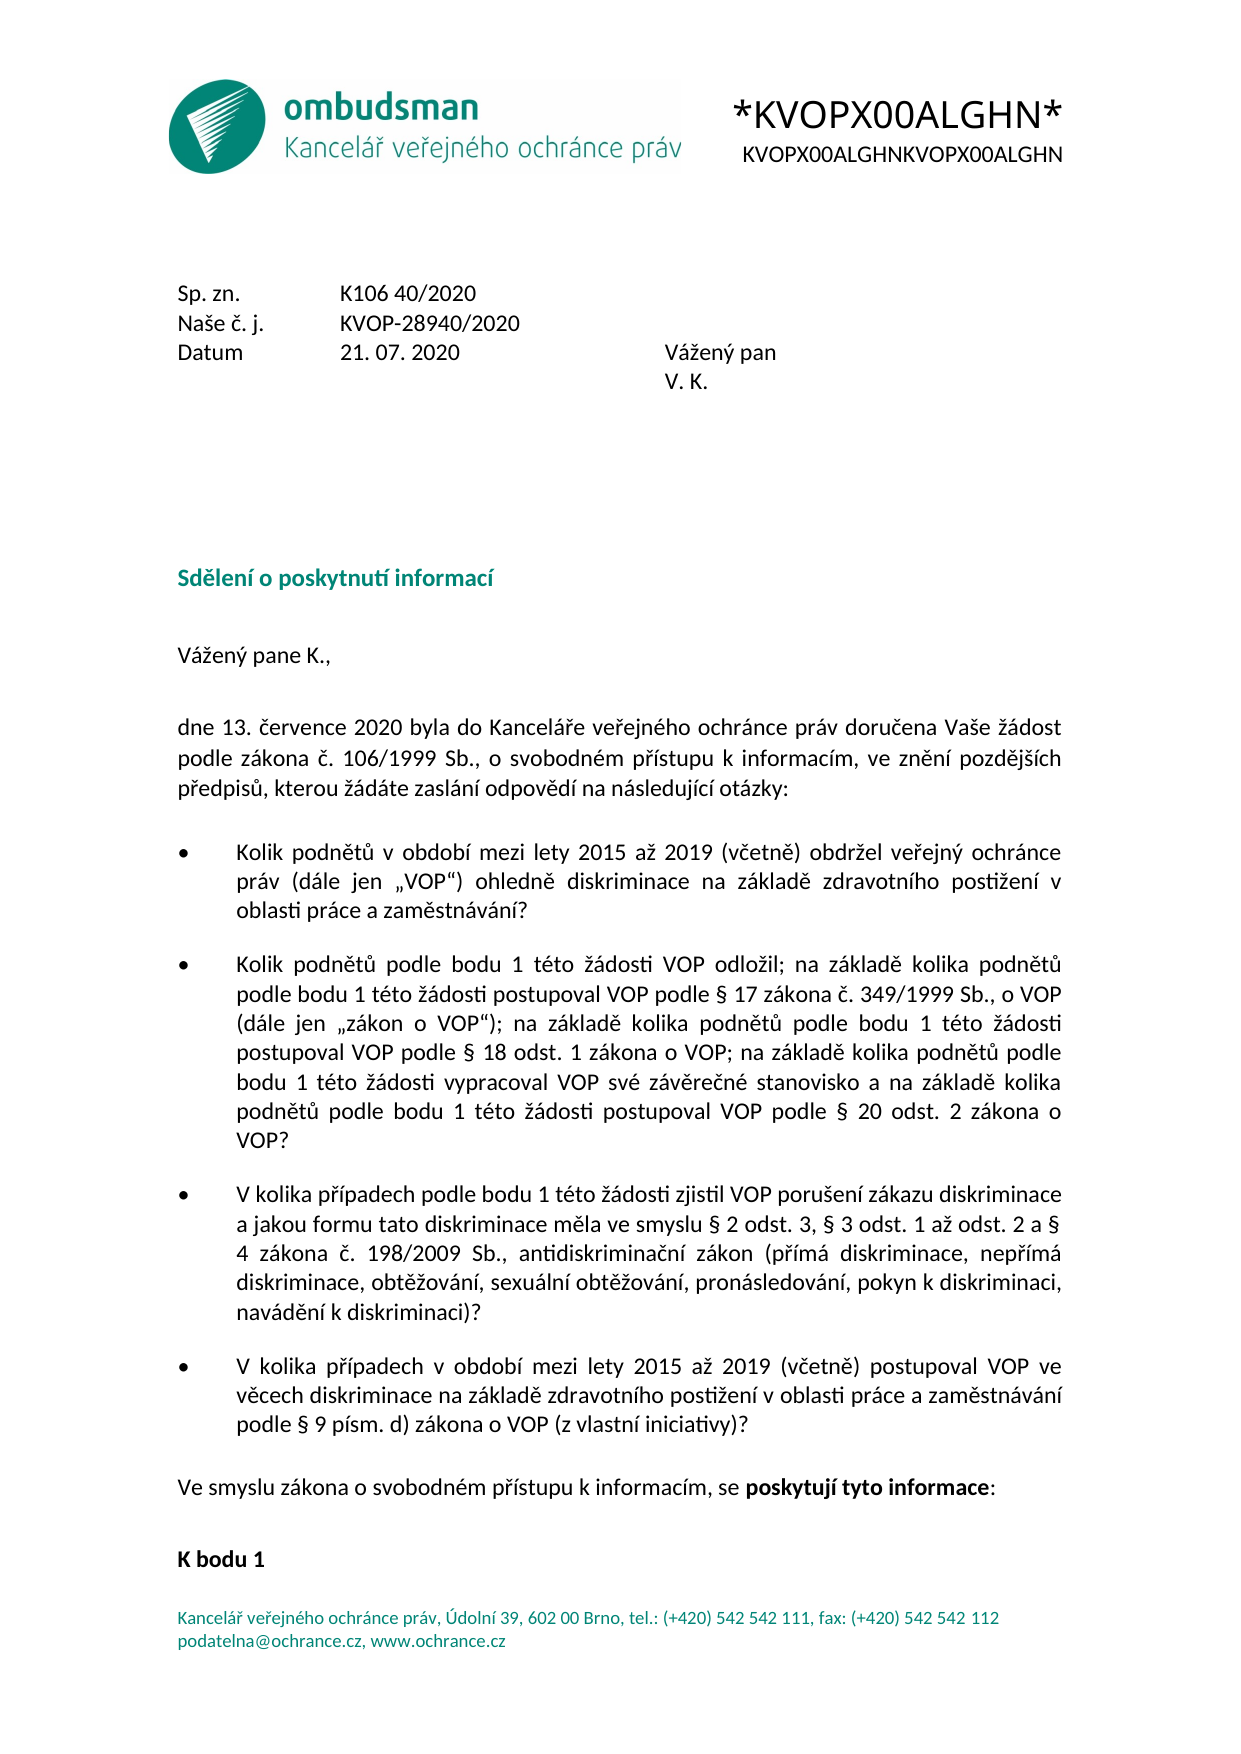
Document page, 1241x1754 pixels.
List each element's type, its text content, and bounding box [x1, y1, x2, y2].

table_header K106 40/2020 KVOP-28940/2020 21. 07. 2020 [340, 220, 664, 513]
list Kolik podnětů podle bodu 1 této žádosti VOP odložil; na základě kolika podnětů podle bodu 1 této žádosti postupoval VOP podle § 17 zákona č. 349/1999 Sb., o VOP (dále jen „zákon o VOP“); na základě kolika podnětů podle bodu 1 této žádosti postupoval VOP podle § 18 odst. 1 zákona o VOP; na základě kolika podnětů podle bodu 1 této žádosti vypracoval VOP své závěrečné stanovisko a na základě kolika podnětů podle bodu 1 této žádosti postupoval VOP podle § 20 odst. 2 zákona o VOP? [177, 949, 1063, 1154]
table_header Sp. zn. Naše č. j. Datum [177, 220, 340, 513]
text K bodu 1 [177, 1544, 1063, 1573]
table_header Vážený pan V. K. [665, 220, 1085, 513]
text Vážený pane K., [177, 640, 1063, 669]
text dne 13. července 2020 byla do Kanceláře veřejného ochránce práv doručena Vaše žádost podle zákona č. 106/1999 Sb., o svobodném přístupu k informacím, ve znění pozdějších předpisů, kterou žádáte zaslání odpovědí na následující otázky: [177, 712, 1063, 802]
list V kolika případech podle bodu 1 této žádosti zjistil VOP porušení zákazu diskriminace a jakou formu tato diskriminace měla ve smyslu § 2 odst. 3, § 3 odst. 1 až odst. 2 a § 4 zákona č. 198/2009 Sb., antidiskriminační zákon (přímá diskriminace, nepřímá diskriminace, obtěžování, sexuální obtěžování, pronásledování, pokyn k diskriminaci, navádění k diskriminaci)? [177, 1179, 1063, 1326]
list Kolik podnětů v období mezi lety 2015 až 2019 (včetně) obdržel veřejný ochránce práv (dále jen „VOP“) ohledně diskriminace na základě zdravotního postižení v oblasti práce a zaměstnávání? [177, 837, 1063, 924]
text Ve smyslu zákona o svobodném přístupu k informacím, se poskytují tyto informace: [177, 1472, 1063, 1501]
list V kolika případech v období mezi lety 2015 až 2019 (včetně) postupoval VOP ve věcech diskriminace na základě zdravotního postižení v oblasti práce a zaměstnávání podle § 9 písm. d) zákona o VOP (z vlastní iniciativy)? [177, 1351, 1063, 1439]
text Sdělení o poskytnutí informací [177, 563, 1063, 593]
